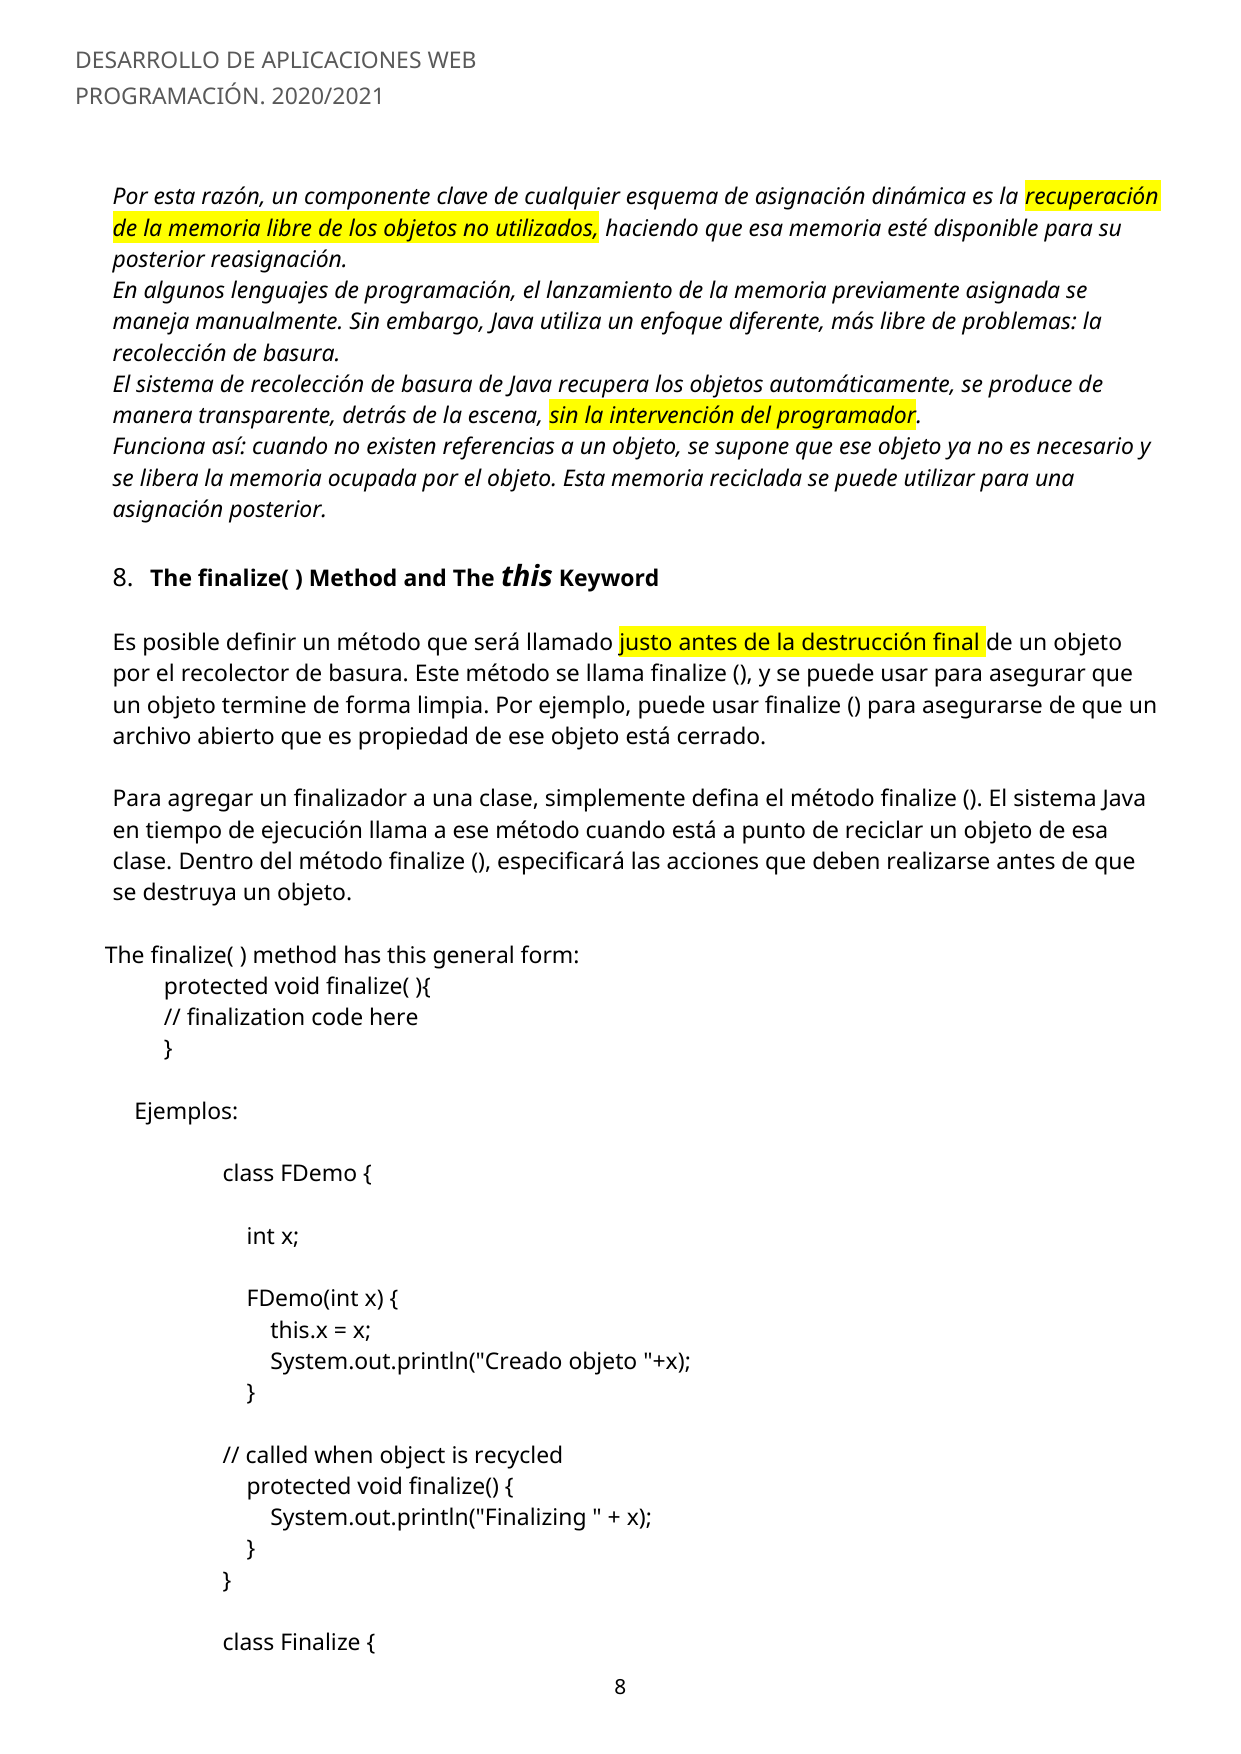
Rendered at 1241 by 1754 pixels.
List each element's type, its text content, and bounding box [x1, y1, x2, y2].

text protected void finalize( ){ [134, 970, 1165, 1001]
text } [134, 1032, 1165, 1064]
text } [222, 1564, 1165, 1595]
list The finalize( ) Method and The this Keyword [112, 555, 1165, 595]
text The finalize( ) method has this general form: [75, 939, 1165, 970]
text En algunos lenguajes de programación, el lanzamiento de la memoria previamente asignada se maneja manualmente. Sin embargo, Java utiliza un enfoque diferente, más libre de problemas: la recolección de basura. El sistema de recolección de basura de Java recupera los objetos automáticamente, se produce de manera transparente, detrás de la escena, sin la intervención del programador. [112, 274, 1165, 430]
text // finalization code here [134, 1001, 1165, 1032]
text this.x = x; [222, 1314, 1165, 1345]
text System.out.println("Finalizing " + x); [222, 1501, 1165, 1532]
text } [222, 1376, 1165, 1407]
text System.out.println("Creado objeto "+x); [222, 1345, 1165, 1376]
text Ejemplos: [75, 1095, 1165, 1126]
text Funciona así: cuando no existen referencias a un objeto, se supone que ese objeto ya no es necesario y se libera la memoria ocupada por el objeto. Esta memoria reciclada se puede utilizar para una asignación posterior. [112, 430, 1165, 524]
text class Finalize { [222, 1626, 1165, 1657]
text Es posible definir un método que será llamado justo antes de la destrucción final de un objeto por el recolector de basura. Este método se llama finalize (), y se puede usar para asegurar que un objeto termine de forma limpia. Por ejemplo, puede usar finalize () para asegurarse de que un archivo abierto que es propiedad de ese objeto está cerrado. Para agregar un finalizador a una clase, simplemente defina el método finalize (). El sistema Java en tiempo de ejecución llama a ese método cuando está a punto de reciclar un objeto de esa clase. Dentro del método finalize (), especificará las acciones que deben realizarse antes de que se destruya un objeto. [112, 626, 1165, 907]
text } [222, 1532, 1165, 1564]
text Por esta razón, un componente clave de cualquier esquema de asignación dinámica es la recuperación de la memoria libre de los objetos no utilizados, haciendo que esa memoria esté disponible para su posterior reasignación. [112, 180, 1165, 274]
text // called when object is recycled [222, 1439, 1165, 1470]
text int x; [222, 1220, 1165, 1251]
text protected void finalize() { [222, 1470, 1165, 1501]
text FDemo(int x) { [222, 1282, 1165, 1314]
text class FDemo { [222, 1157, 1165, 1189]
